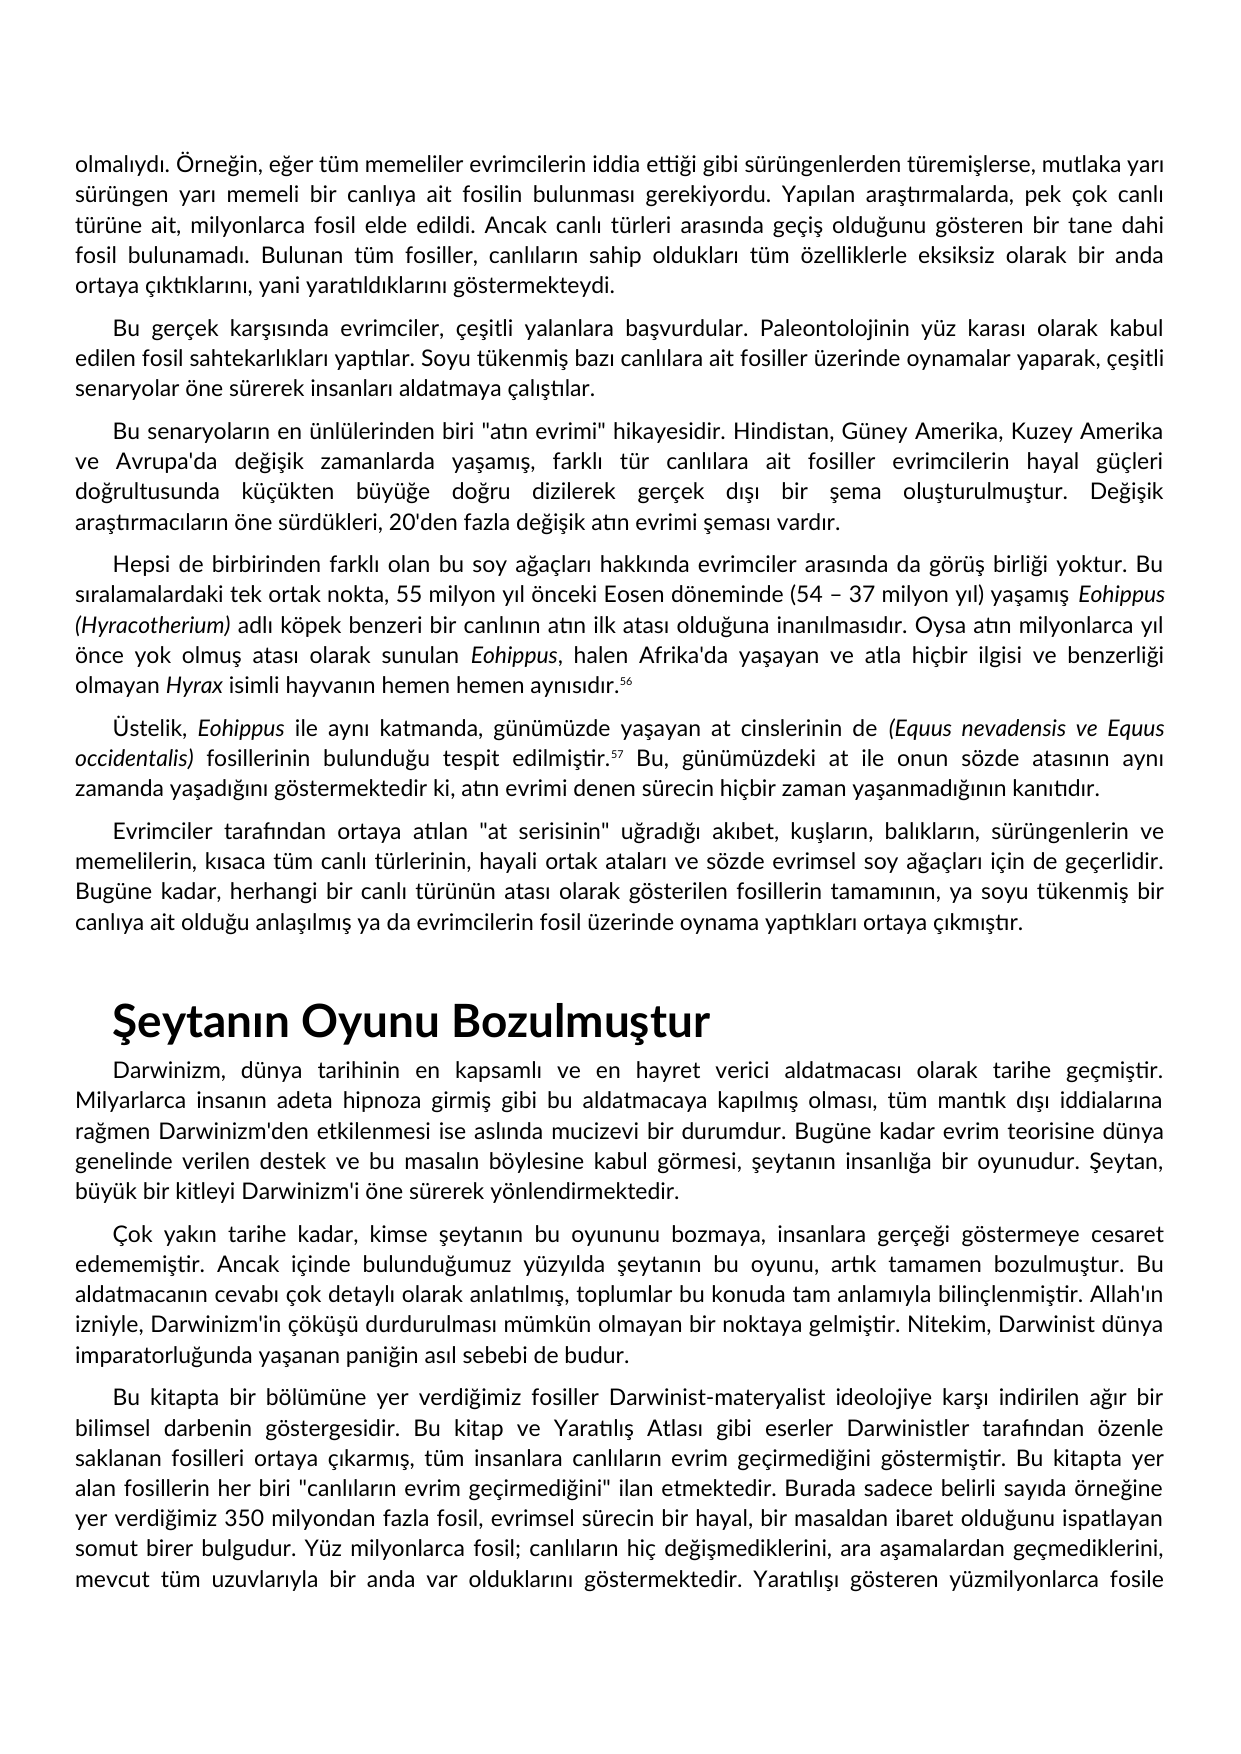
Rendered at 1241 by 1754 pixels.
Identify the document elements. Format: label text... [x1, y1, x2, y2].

text Üstelik, Eohippus ile aynı katmanda, günümüzde yaşayan at cinslerinin de (Equus nevadensis ve Equus occidentalis) fosillerinin bulunduğu tespit edilmiştir.57 Bu, günümüzdeki at ile onun sözde atasının aynı zamanda yaşadığını göstermektedir ki, atın evrimi denen sürecin hiçbir zaman yaşanmadığının kanıtıdır. [75, 713, 1165, 801]
text Bu kitapta bir bölümüne yer verdiğimiz fosiller Darwinist-materyalist ideolojiye karşı indirilen ağır bir bilimsel darbenin göstergesidir. Bu kitap ve Yaratılış Atlası gibi eserler Darwinistler tarafından özenle saklanan fosilleri ortaya çıkarmış, tüm insanlara canlıların evrim geçirmediğini göstermiştir. Bu kitapta yer alan fosillerin her biri "canlıların evrim geçirmediğini" ilan etmektedir. Burada sadece belirli sayıda örneğine yer verdiğimiz 350 milyondan fazla fosil, evrimsel sürecin bir hayal, bir masaldan ibaret olduğunu ispatlayan somut birer bulgudur. Yüz milyonlarca fosil; canlıların hiç değişmediklerini, ara aşamalardan geçmediklerini, mevcut tüm uzuvlarıyla bir anda var olduklarını göstermektedir. Yaratılışı gösteren yüzmilyonlarca fosile [75, 1383, 1165, 1592]
text Darwinizm, dünya tarihinin en kapsamlı ve en hayret verici aldatmacası olarak tarihe geçmiştir. Milyarlarca insanın adeta hipnoza girmiş gibi bu aldatmacaya kapılmış olması, tüm mantık dışı iddialarına rağmen Darwinizm'den etkilenmesi ise aslında mucizevi bir durumdur. Bugüne kadar evrim teorisine dünya genelinde verilen destek ve bu masalın böylesine kabul görmesi, şeytanın insanlığa bir oyunudur. Şeytan, büyük bir kitleyi Darwinizm'i öne sürerek yönlendirmektedir. [75, 1056, 1165, 1204]
text Bu senaryoların en ünlülerinden biri "atın evrimi" hikayesidir. Hindistan, Güney Amerika, Kuzey Amerika ve Avrupa'da değişik zamanlarda yaşamış, farklı tür canlılara ait fosiller evrimcilerin hayal güçleri doğrultusunda küçükten büyüğe doğru dizilerek gerçek dışı bir şema oluşturulmuştur. Değişik araştırmacıların öne sürdükleri, 20'den fazla değişik atın evrimi şeması vardır. [75, 417, 1165, 535]
text Hepsi de birbirinden farklı olan bu soy ağaçları hakkında evrimciler arasında da görüş birliği yoktur. Bu sıralamalardaki tek ortak nokta, 55 milyon yıl önceki Eosen döneminde (54 – 37 milyon yıl) yaşamış Eohippus (Hyracotherium) adlı köpek benzeri bir canlının atın ilk atası olduğuna inanılmasıdır. Oysa atın milyonlarca yıl önce yok olmuş atası olarak sunulan Eohippus, halen Afrika'da yaşayan ve atla hiçbir ilgisi ve benzerliği olmayan Hyrax isimli hayvanın hemen hemen aynısıdır.56 [75, 550, 1165, 698]
text olmalıydı. Örneğin, eğer tüm memeliler evrimcilerin iddia ettiği gibi sürüngenlerden türemişlerse, mutlaka yarı sürüngen yarı memeli bir canlıya ait fosilin bulunması gerekiyordu. Yapılan araştırmalarda, pek çok canlı türüne ait, milyonlarca fosil elde edildi. Ancak canlı türleri arasında geçiş olduğunu gösteren bir tane dahi fosil bulunamadı. Bulunan tüm fosiller, canlıların sahip oldukları tüm özelliklerle eksiksiz olarak bir anda ortaya çıktıklarını, yani yaratıldıklarını göstermekteydi. [75, 150, 1165, 298]
text Bu gerçek karşısında evrimciler, çeşitli yalanlara başvurdular. Paleontolojinin yüz karası olarak kabul edilen fosil sahtekarlıkları yaptılar. Soyu tükenmiş bazı canlılara ait fosiller üzerinde oynamalar yaparak, çeşitli senaryolar öne sürerek insanları aldatmaya çalıştılar. [75, 313, 1165, 401]
subtitle Şeytanın Oyunu Bozulmuştur [112, 993, 1165, 1048]
text Evrimciler tarafından ortaya atılan "at serisinin" uğradığı akıbet, kuşların, balıkların, sürüngenlerin ve memelilerin, kısaca tüm canlı türlerinin, hayali ortak ataları ve sözde evrimsel soy ağaçları için de geçerlidir. Bugüne kadar, herhangi bir canlı türünün atası olarak gösterilen fosillerin tamamının, ya soyu tükenmiş bir canlıya ait olduğu anlaşılmış ya da evrimcilerin fosil üzerinde oynama yaptıkları ortaya çıkmıştır. [75, 817, 1165, 935]
text Çok yakın tarihe kadar, kimse şeytanın bu oyununu bozmaya, insanlara gerçeği göstermeye cesaret edememiştir. Ancak içinde bulunduğumuz yüzyılda şeytanın bu oyunu, artık tamamen bozulmuştur. Bu aldatmacanın cevabı çok detaylı olarak anlatılmış, toplumlar bu konuda tam anlamıyla bilinçlenmiştir. Allah'ın izniyle, Darwinizm'in çöküşü durdurulması mümkün olmayan bir noktaya gelmiştir. Nitekim, Darwinist dünya imparatorluğunda yaşanan paniğin asıl sebebi de budur. [75, 1219, 1165, 1368]
